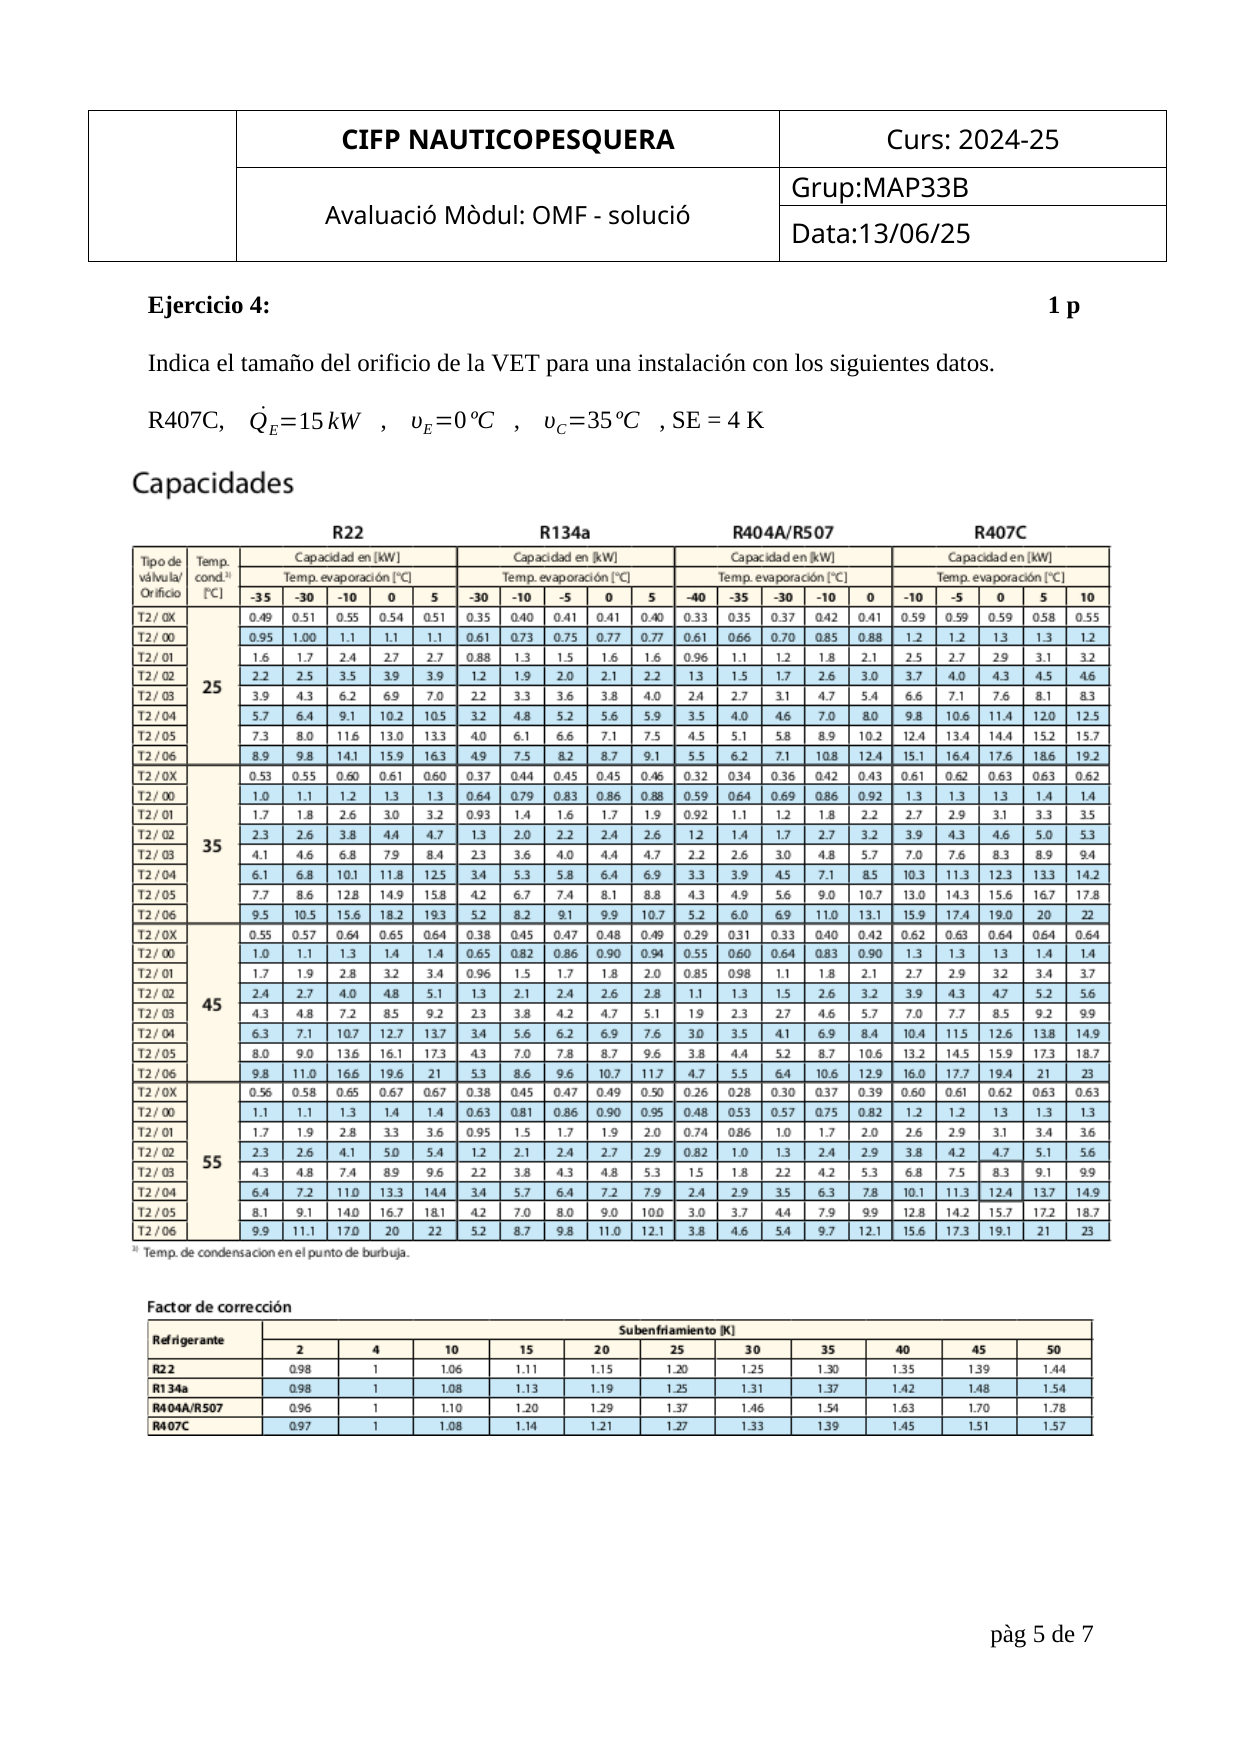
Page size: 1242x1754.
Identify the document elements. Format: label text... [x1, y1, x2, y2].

text Indica el tamaño del orificio de la VET para una instalación con los siguientes datos. [148, 348, 1094, 377]
picture [118, 466, 1123, 1270]
picture [147, 1300, 1094, 1436]
text Ejercicio 4: 1 p [148, 290, 1094, 319]
text R407C, , , , SE = 4 K [148, 405, 1094, 438]
